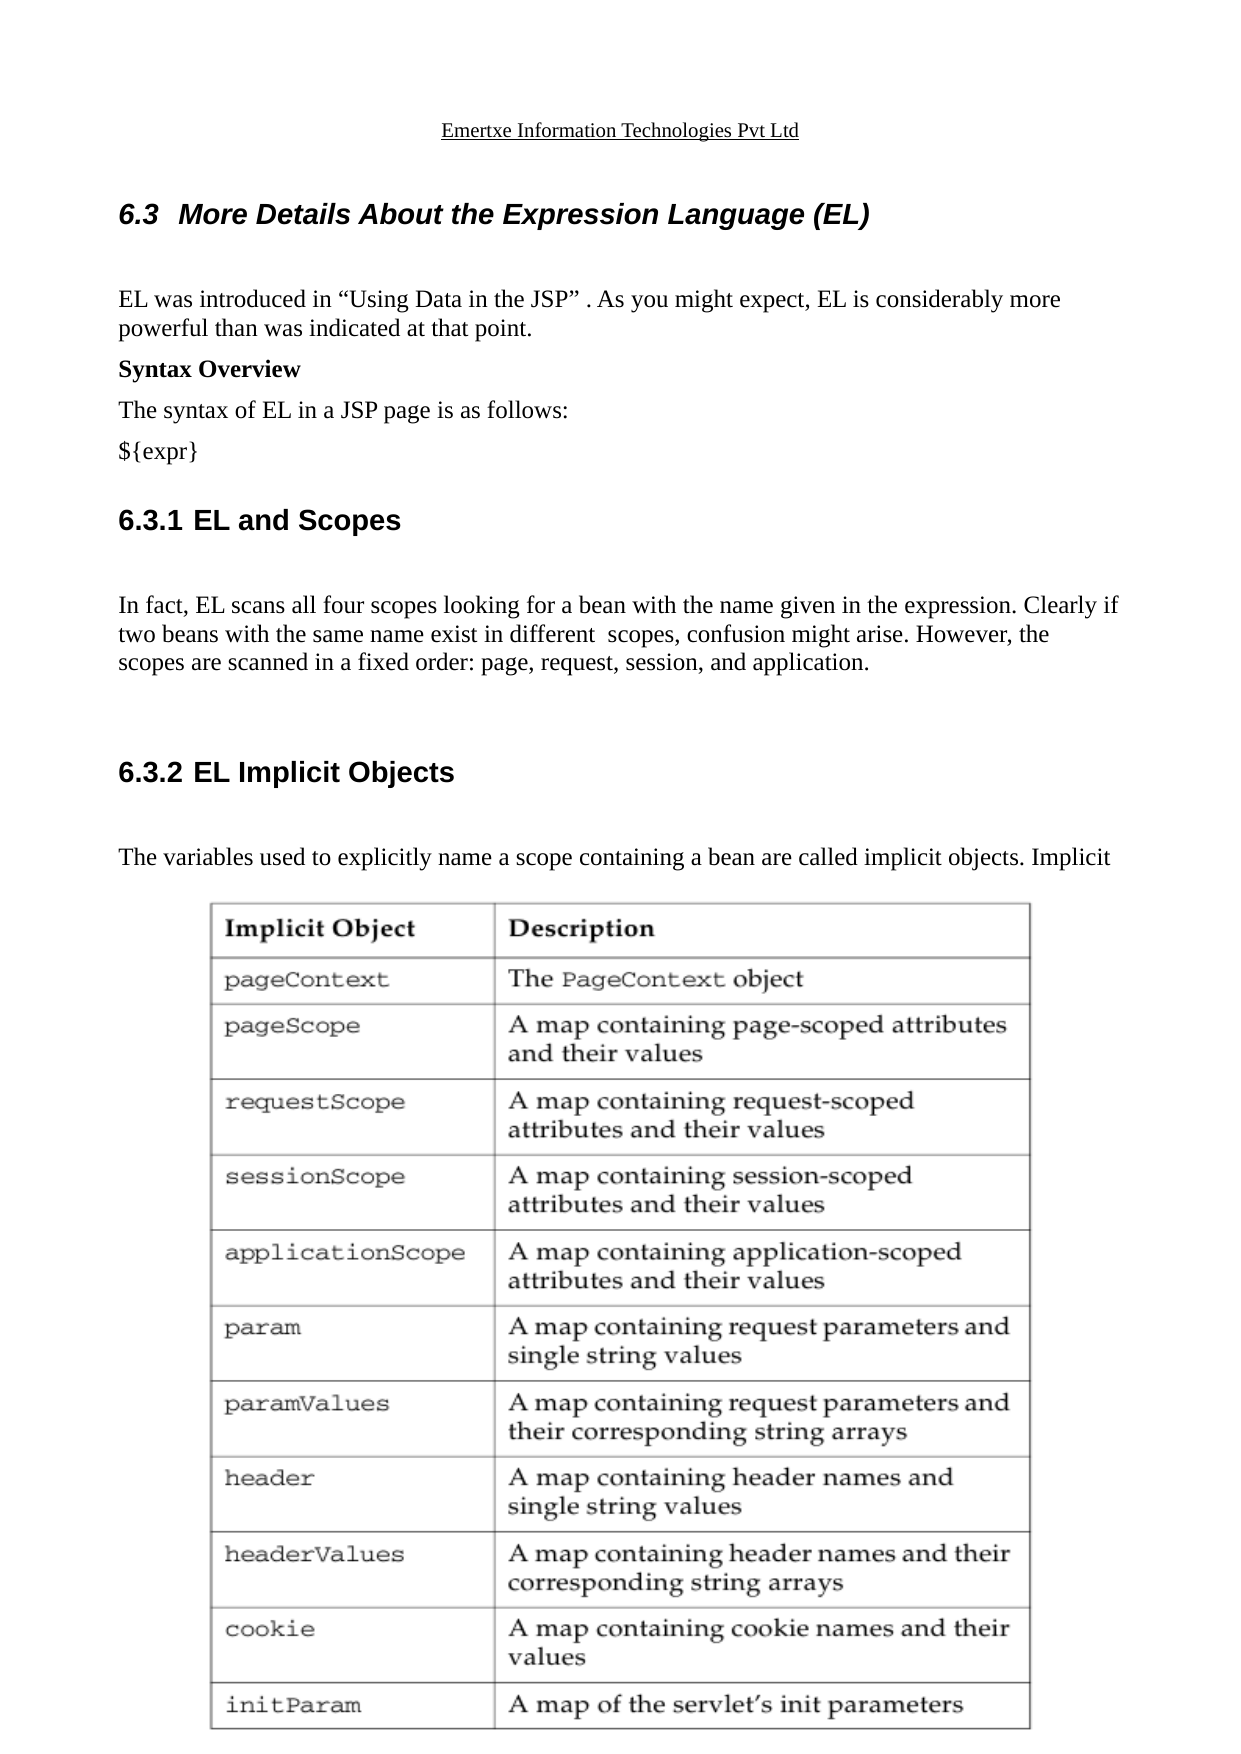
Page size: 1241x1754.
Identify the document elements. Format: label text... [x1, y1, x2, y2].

text Syntax Overview [118, 354, 1122, 383]
text The variables used to explicitly name a scope containing a bean are called implicit objects. Implicit [118, 842, 1122, 871]
text The syntax of EL in a JSP page is as follows: [118, 395, 1122, 424]
subtitle EL and Scopes [118, 503, 1122, 536]
text In fact, EL scans all four scopes looking for a bean with the name given in the expression. Clearly if two beans with the same name exist in different scopes, confusion might arise. However, the scopes are scanned in a fixed order: page, request, session, and application. [118, 590, 1122, 676]
picture [199, 899, 1045, 1754]
subtitle More Details About the Expression Language (EL) [118, 197, 1122, 230]
text ${expr} [118, 436, 1122, 465]
subtitle EL Implicit Objects [118, 755, 1122, 788]
text EL was introduced in “Using Data in the JSP” . As you might expect, EL is considerably more powerful than was indicated at that point. [118, 284, 1122, 341]
